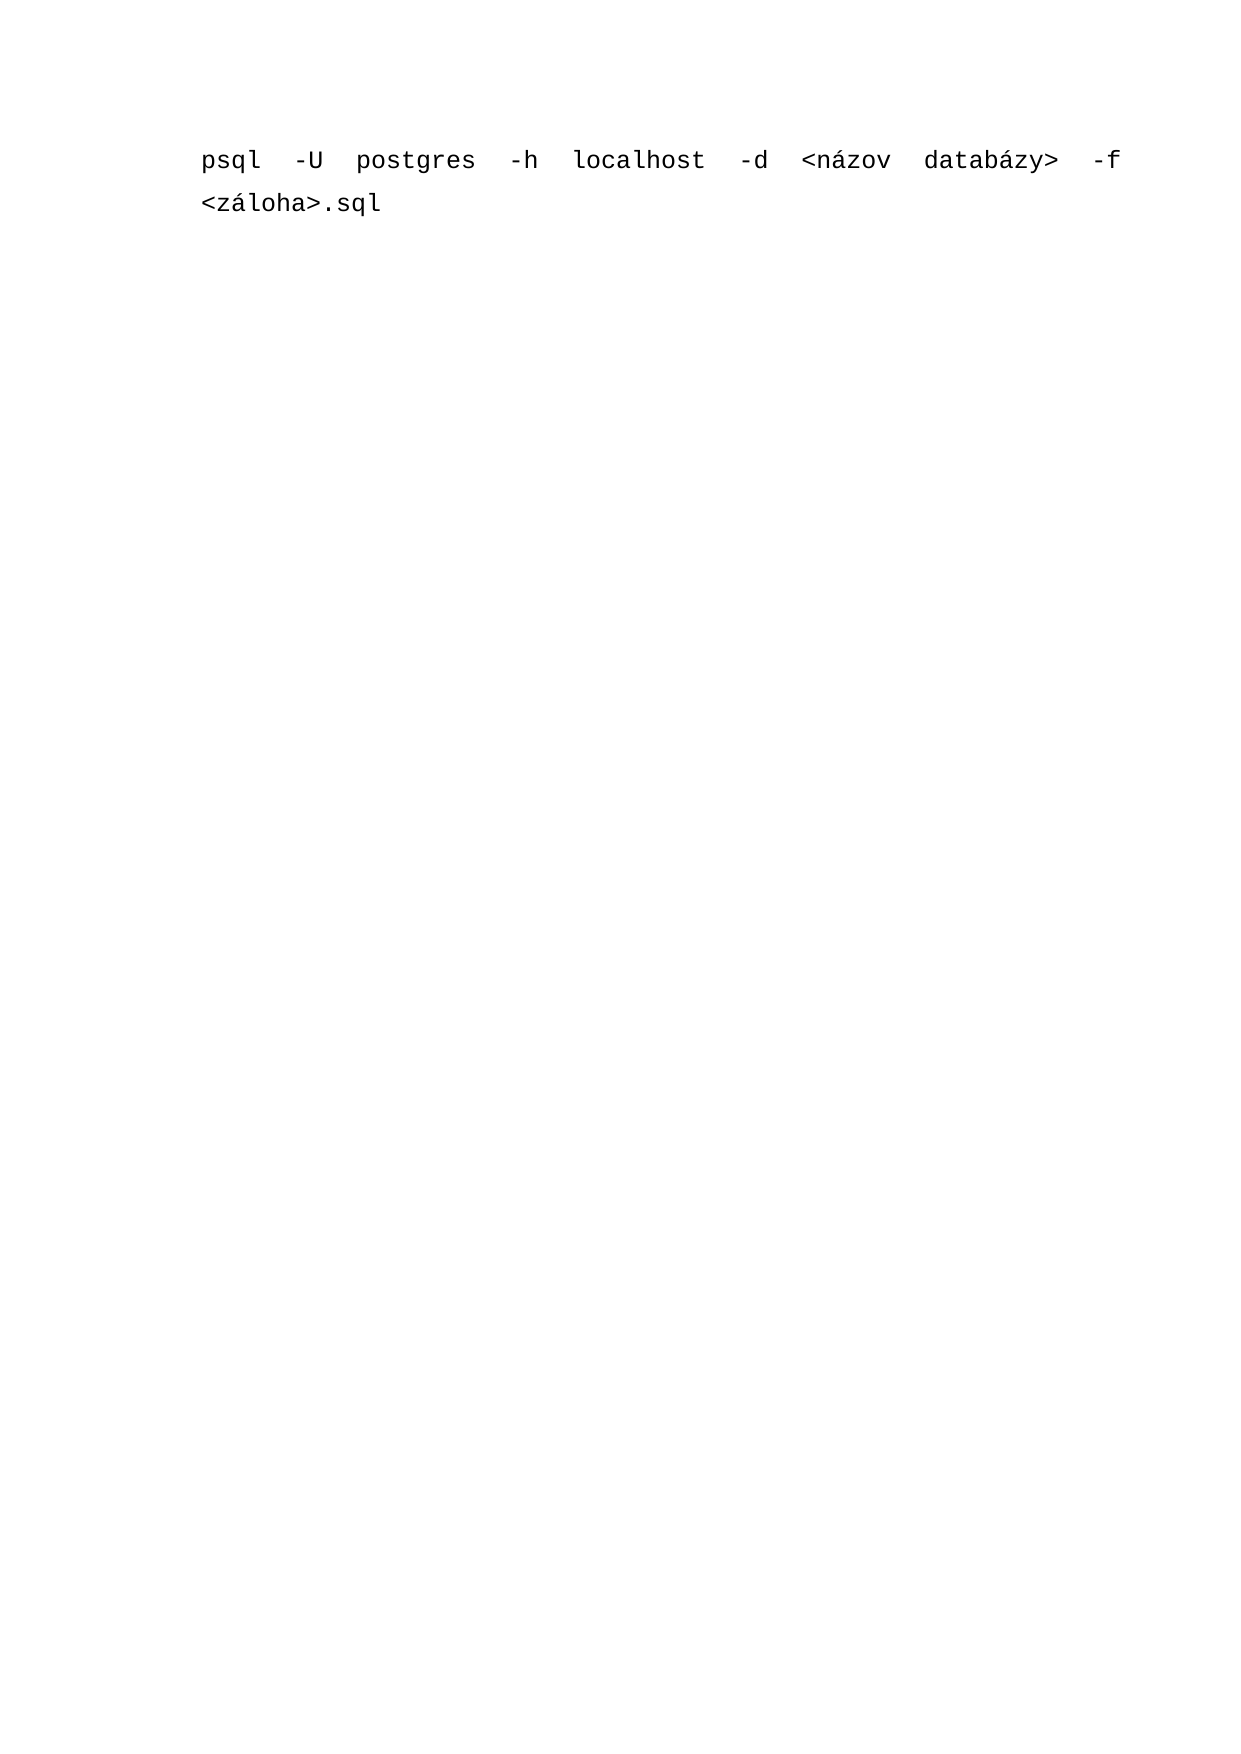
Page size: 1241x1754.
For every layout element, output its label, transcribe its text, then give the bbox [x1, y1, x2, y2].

text psql -U postgres -h localhost -d <názov databázy> -f <záloha>.sql [201, 148, 1122, 218]
